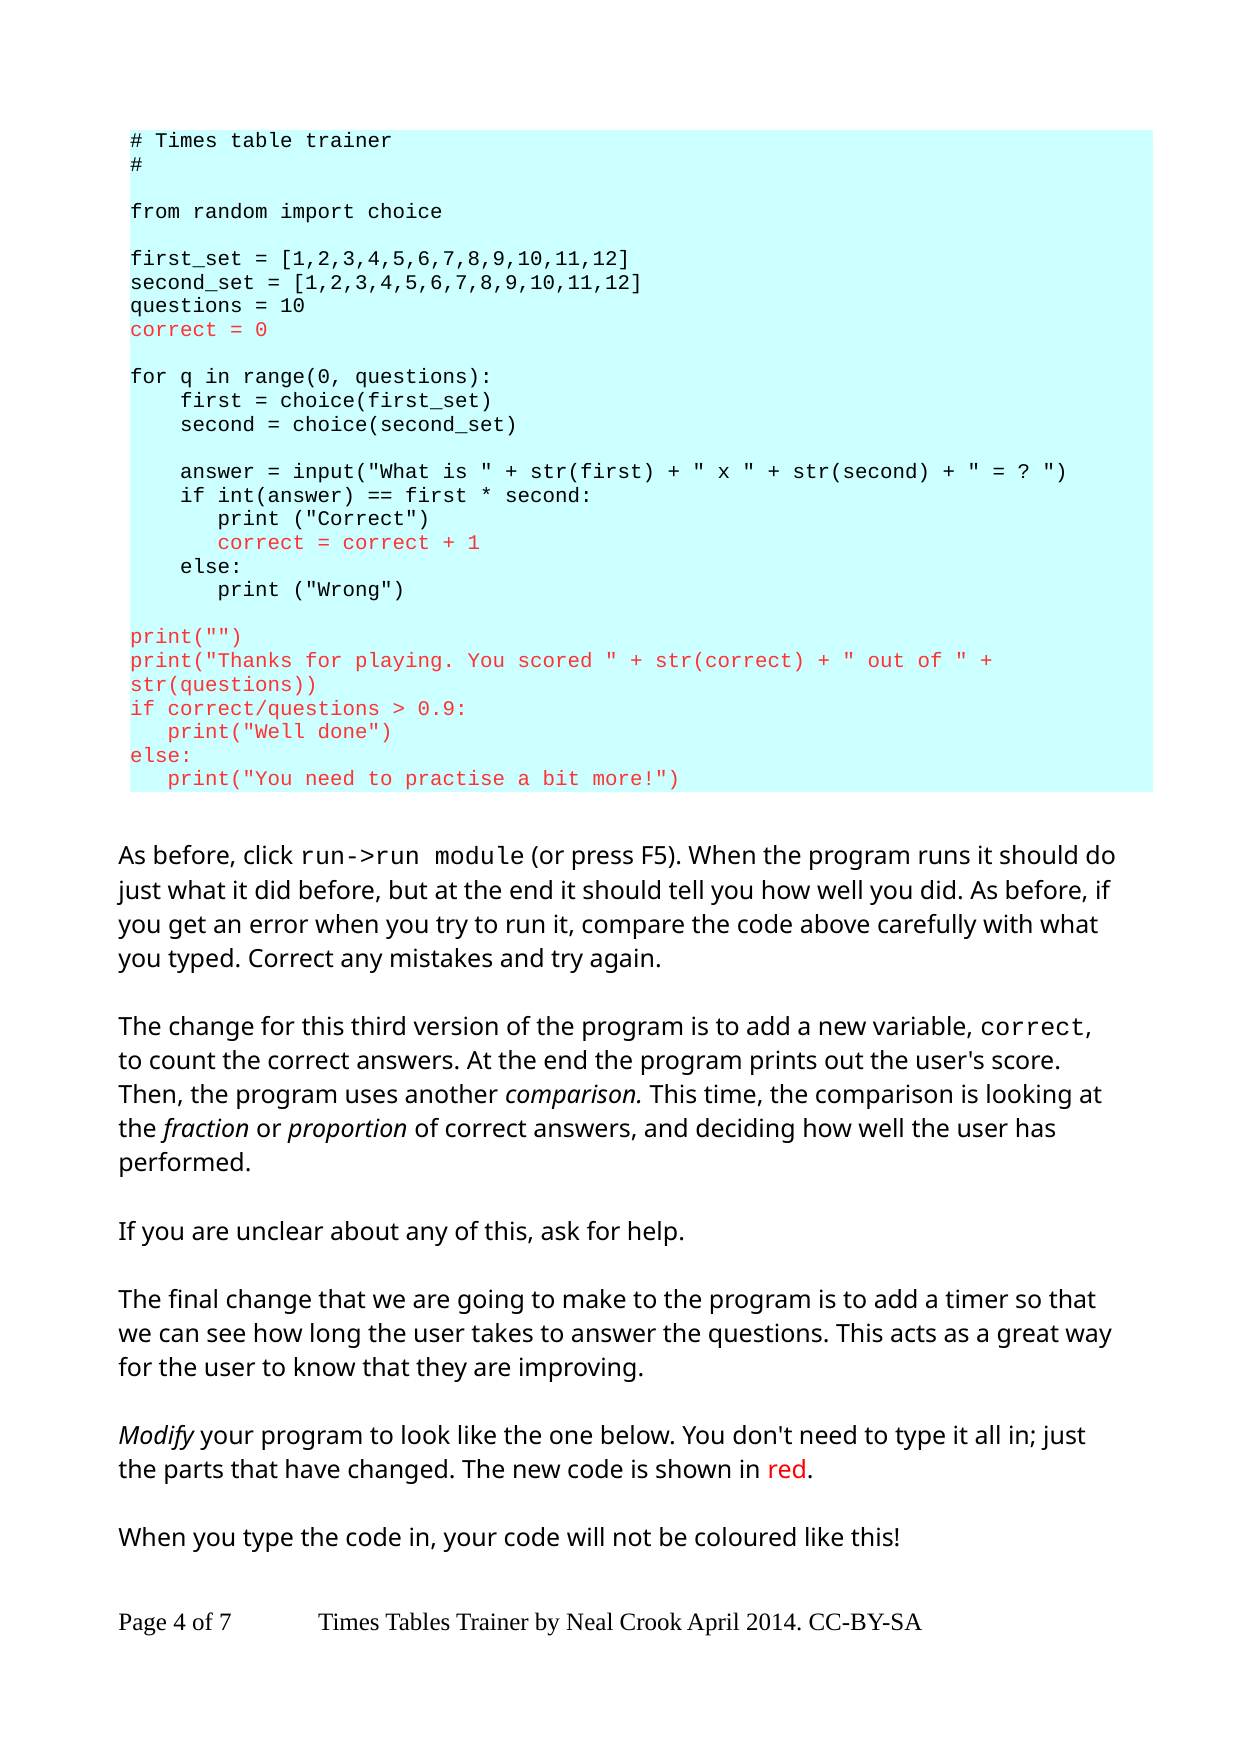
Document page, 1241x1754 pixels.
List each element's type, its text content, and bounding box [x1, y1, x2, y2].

text first_set = [1,2,3,4,5,6,7,8,9,10,11,12] [130, 248, 1153, 272]
text As before, click run->run module (or press F5). When the program runs it should do just what it did before, but at the end it should tell you how well you did. As before, if you get an error when you try to run it, compare the code above carefully with what you typed. Correct any mistakes and try again. [118, 838, 1122, 974]
text else: [130, 556, 1153, 579]
text correct = correct + 1 [130, 532, 1153, 556]
text print ("Wrong") [130, 579, 1153, 603]
text When you type the code in, your code will not be coloured like this! [118, 1520, 1122, 1554]
text If you are unclear about any of this, ask for help. [118, 1213, 1122, 1247]
text if int(answer) == first * second: [130, 485, 1153, 508]
text answer = input("What is " + str(first) + " x " + str(second) + " = ? ") [130, 461, 1153, 485]
text Modify your program to look like the one below. You don't need to type it all in; just the parts that have changed. The new code is shown in red. [118, 1417, 1122, 1486]
text questions = 10 [130, 296, 1153, 319]
text first = choice(first_set) [130, 390, 1153, 414]
text print("Well done") [130, 721, 1153, 745]
text # [130, 154, 1153, 177]
text print("You need to practise a bit more!") [130, 768, 1153, 792]
text print ("Correct") [130, 508, 1153, 532]
text The change for this third version of the program is to add a new variable, correct, to count the correct answers. At the end the program prints out the user's score. Then, the program uses another comparison. This time, the comparison is looking at the fraction or proportion of correct answers, and deciding how well the user has performed. [118, 1008, 1122, 1179]
text from random import choice [130, 201, 1153, 224]
text for q in range(0, questions): [130, 366, 1153, 390]
text second_set = [1,2,3,4,5,6,7,8,9,10,11,12] [130, 272, 1153, 296]
text print("") [130, 627, 1153, 650]
text else: [130, 745, 1153, 768]
text The final change that we are going to make to the program is to add a timer so that we can see how long the user takes to answer the questions. This acts as a great way for the user to know that they are improving. [118, 1281, 1122, 1383]
text correct = 0 [130, 319, 1153, 343]
text # Times table trainer [130, 130, 1153, 154]
text print("Thanks for playing. You scored " + str(correct) + " out of " + str(questions)) [130, 650, 1153, 697]
text second = choice(second_set) [130, 414, 1153, 437]
text if correct/questions > 0.9: [130, 697, 1153, 721]
